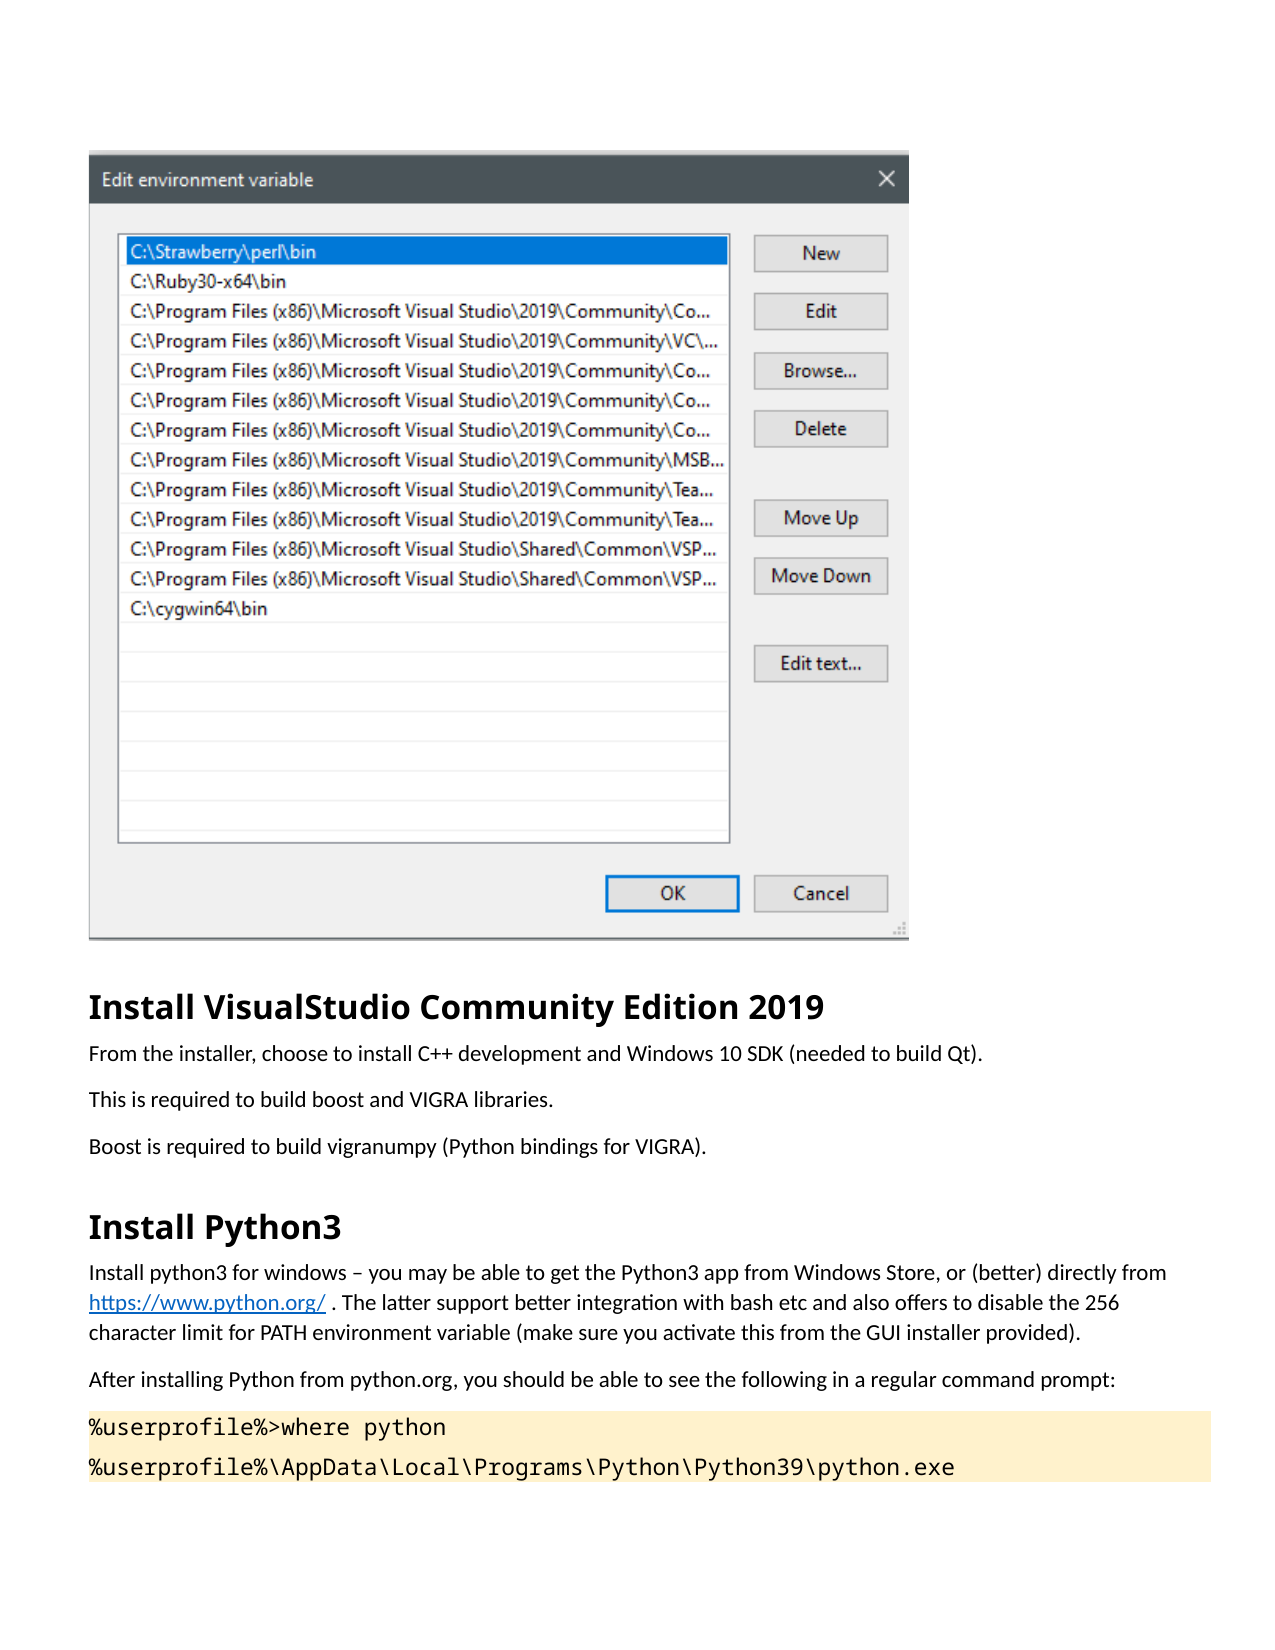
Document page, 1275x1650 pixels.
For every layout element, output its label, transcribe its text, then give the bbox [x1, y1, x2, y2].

text From the installer, choose to install C++ development and Windows 10 SDK (needed to build Qt). [89, 1039, 1211, 1067]
text %userprofile%>where python [89, 1411, 1211, 1442]
text This is required to build boost and VIGRA libraries. [89, 1085, 1211, 1113]
subtitle Install VisualStudio Community Edition 2019 [89, 984, 1211, 1029]
picture [88, 150, 909, 941]
text Boost is required to build vigranumpy (Python bindings for VIGRA). [89, 1132, 1211, 1160]
text After installing Python from python.org, you should be able to see the following in a regular command prompt: [89, 1365, 1211, 1393]
text Install python3 for windows – you may be able to get the Python3 app from Windows Store, or (better) directly from https://www.python.org/ . The latter support better integration with bash etc and also offers to disable the 256 character limit for PATH environment variable (make sure you activate this from the GUI installer provided). [89, 1258, 1211, 1346]
text %userprofile%\AppData\Local\Programs\Python\Python39\python.exe [89, 1451, 1211, 1482]
subtitle Install Python3 [89, 1203, 1211, 1249]
